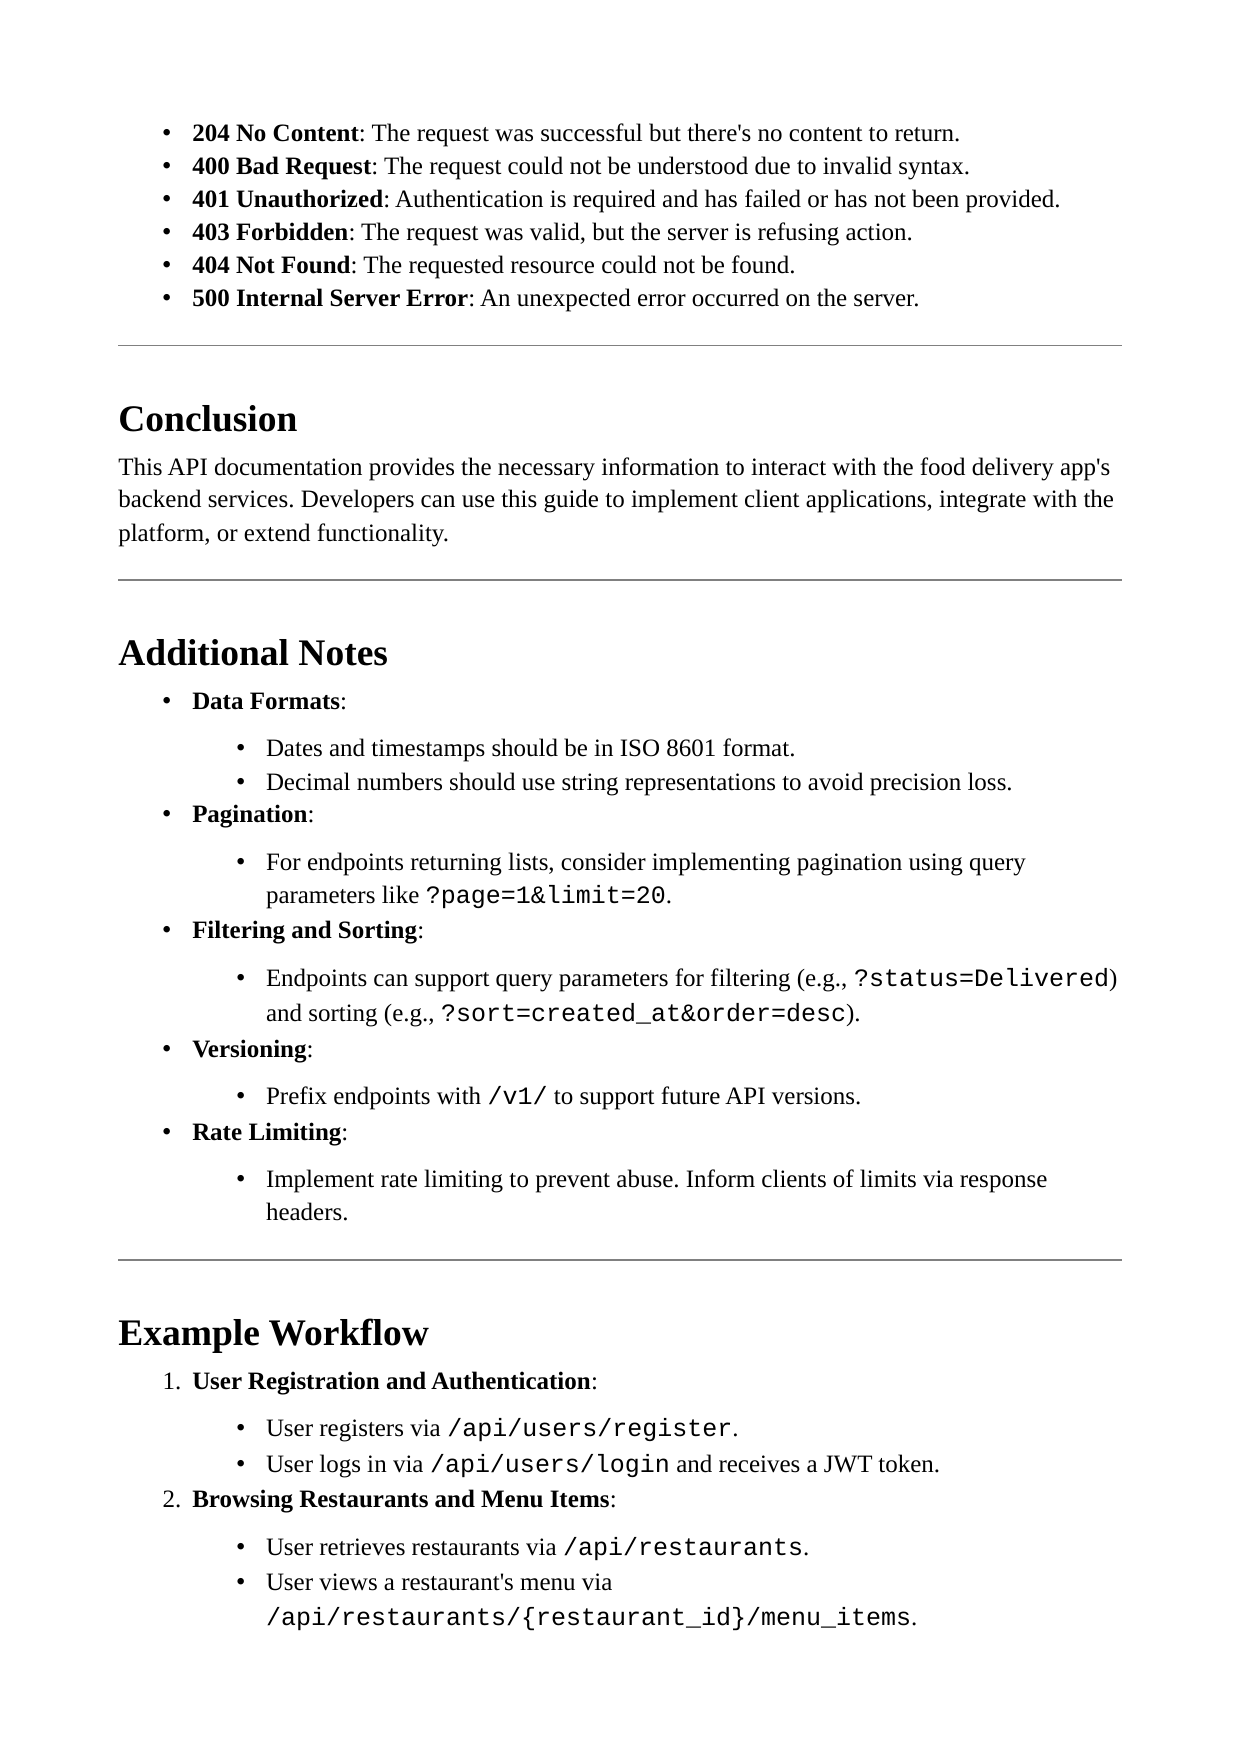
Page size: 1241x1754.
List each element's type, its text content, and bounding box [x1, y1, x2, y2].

list Browsing Restaurants and Menu Items: [162, 1484, 1122, 1513]
list For endpoints returning lists, consider implementing pagination using query parameters like ?page=1&limit=20. [236, 847, 1122, 911]
list User views a restaurant's menu via /api/restaurants/{restaurant_id}/menu_items. [236, 1567, 1122, 1633]
list Decimal numbers should use string representations to avoid precision loss. [236, 767, 1122, 795]
list Implement rate limiting to prevent abuse. Inform clients of limits via response headers. [236, 1164, 1122, 1226]
list Versioning: [162, 1034, 1122, 1062]
subtitle Conclusion [118, 396, 1122, 439]
text This API documentation provides the necessary information to interact with the food delivery app's backend services. Developers can use this guide to implement client applications, integrate with the platform, or extend functionality. [118, 452, 1122, 546]
list 401 Unauthorized: Authentication is required and has failed or has not been provided. [162, 184, 1122, 213]
list 204 No Content: The request was successful but there's no content to return. [162, 118, 1122, 147]
list Filtering and Sorting: [162, 916, 1122, 944]
list 500 Internal Server Error: An unexpected error occurred on the server. [162, 283, 1122, 312]
list User registers via /api/users/register. [236, 1413, 1122, 1444]
list User logs in via /api/users/login and receives a JWT token. [236, 1449, 1122, 1479]
list Prefix endpoints with /v1/ to support future API versions. [236, 1081, 1122, 1112]
subtitle Additional Notes [118, 630, 1122, 673]
list Rate Limiting: [162, 1117, 1122, 1146]
list 404 Not Found: The requested resource could not be found. [162, 250, 1122, 279]
list 400 Bad Request: The request could not be understood due to invalid syntax. [162, 151, 1122, 180]
list Data Formats: [162, 686, 1122, 715]
list 403 Forbidden: The request was valid, but the server is refusing action. [162, 217, 1122, 246]
list Dates and timestamps should be in ISO 8601 format. [236, 733, 1122, 762]
subtitle Example Workflow [118, 1310, 1122, 1353]
list Endpoints can support query parameters for filtering (e.g., ?status=Delivered) and sorting (e.g., ?sort=created_at&order=desc). [236, 963, 1122, 1029]
list Pagination: [162, 799, 1122, 828]
list User Registration and Authentication: [162, 1366, 1122, 1394]
list User retrieves restaurants via /api/restaurants. [236, 1532, 1122, 1563]
